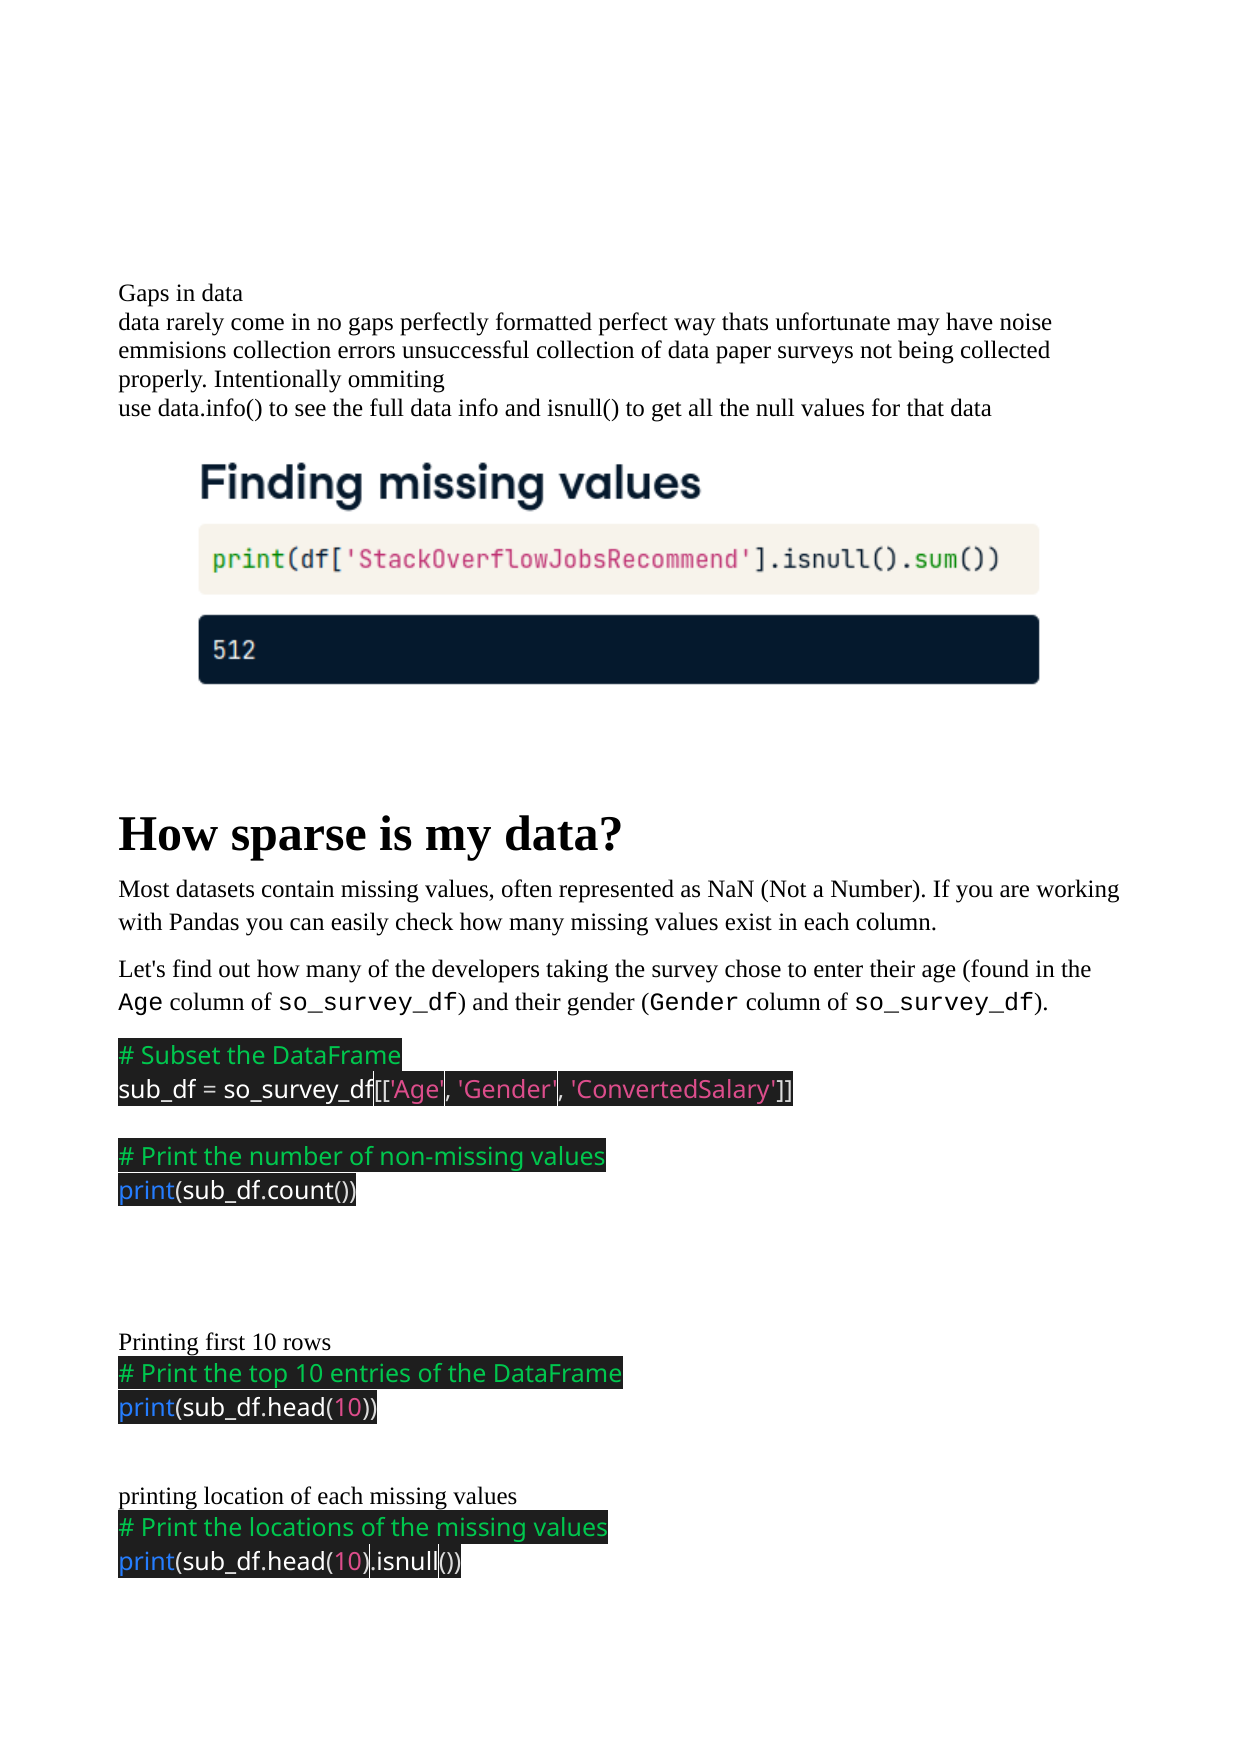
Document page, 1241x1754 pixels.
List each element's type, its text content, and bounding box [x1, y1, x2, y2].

subtitle How sparse is my data? [118, 804, 1122, 861]
text Gaps in data [118, 278, 1122, 307]
text # Print the top 10 entries of the DataFrame [118, 1356, 1122, 1389]
picture [163, 430, 1077, 722]
text printing location of each missing values [118, 1481, 1122, 1510]
text # Print the locations of the missing values [118, 1510, 1122, 1544]
text Printing first 10 rows [118, 1327, 1122, 1356]
text use data.info() to see the full data info and isnull() to get all the null values for that data [118, 393, 1122, 422]
text sub_df = so_survey_df[['Age', 'Gender', 'ConvertedSalary']] [118, 1071, 1122, 1106]
text # Subset the DataFrame [118, 1037, 1122, 1071]
text print(sub_df.head(10)) [118, 1389, 1122, 1424]
text print(sub_df.count()) [118, 1172, 1122, 1206]
text Let's find out how many of the developers taking the survey chose to enter their age (found in the Age column of so_survey_df) and their gender (Gender column of so_survey_df). [118, 954, 1122, 1018]
text Most datasets contain missing values, often represented as NaN (Not a Number). If you are working with Pandas you can easily check how many missing values exist in each column. [118, 874, 1122, 936]
text data rarely come in no gaps perfectly formatted perfect way thats unfortunate may have noise emmisions collection errors unsuccessful collection of data paper surveys not being collected properly. Intentionally ommiting [118, 307, 1122, 393]
text print(sub_df.head(10).isnull()) [118, 1544, 1122, 1578]
text # Print the number of non-missing values [118, 1138, 1122, 1172]
